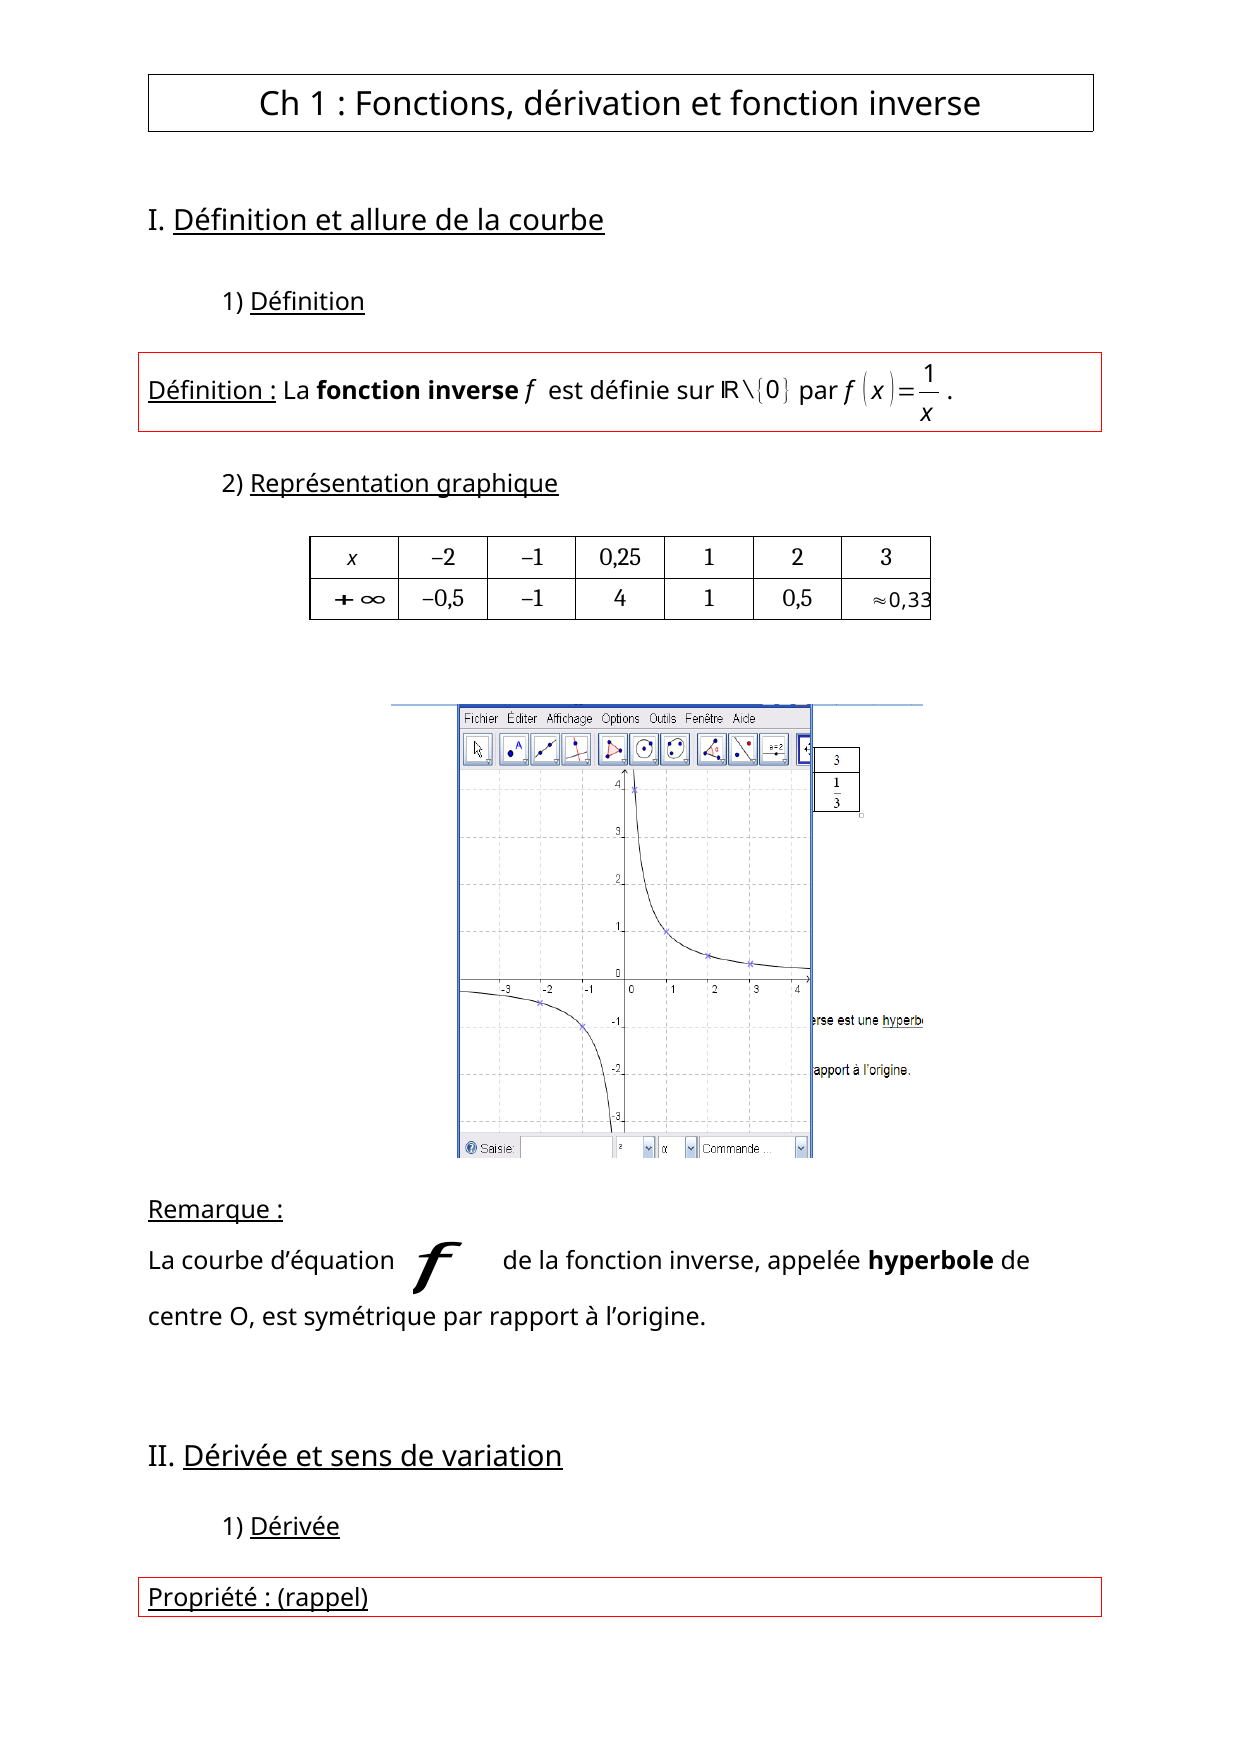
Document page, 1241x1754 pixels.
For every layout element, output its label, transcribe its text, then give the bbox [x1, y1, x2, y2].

table_header –2 [399, 537, 487, 578]
table_cell [842, 579, 930, 619]
table_cell [311, 579, 398, 619]
table_cell 0,5 [754, 579, 841, 619]
table_cell –0,5 [399, 579, 487, 619]
text Remarque : [148, 1191, 1093, 1225]
text Définition : La fonction inverse est définie sur par . [139, 353, 1101, 431]
table_cell –1 [488, 579, 575, 619]
text II. Dérivée et sens de variation [148, 1435, 1093, 1474]
picture [391, 704, 923, 1158]
subtitle 1) Dérivée [148, 1509, 1093, 1543]
table_header 0,25 [576, 537, 664, 578]
table_header –1 [488, 537, 575, 578]
table_header Ch 1 : Fonctions, dérivation et fonction inverse [149, 75, 1093, 131]
table_cell 1 [665, 579, 753, 619]
table_header 2 [754, 537, 841, 578]
table_header 3 [842, 537, 930, 578]
text I. Définition et allure de la courbe [148, 199, 1093, 239]
subtitle 2) Représentation graphique [148, 466, 1093, 500]
subtitle 1) Définition [148, 284, 1093, 318]
text Propriété : (rappel) [139, 1578, 1101, 1616]
table_cell 4 [576, 579, 664, 619]
table_header 1 [665, 537, 753, 578]
table_header [311, 537, 398, 578]
text La courbe d’équation de la fonction inverse, appelée hyperbole de centre O, est symétrique par rapport à l’origine. [148, 1225, 1093, 1333]
